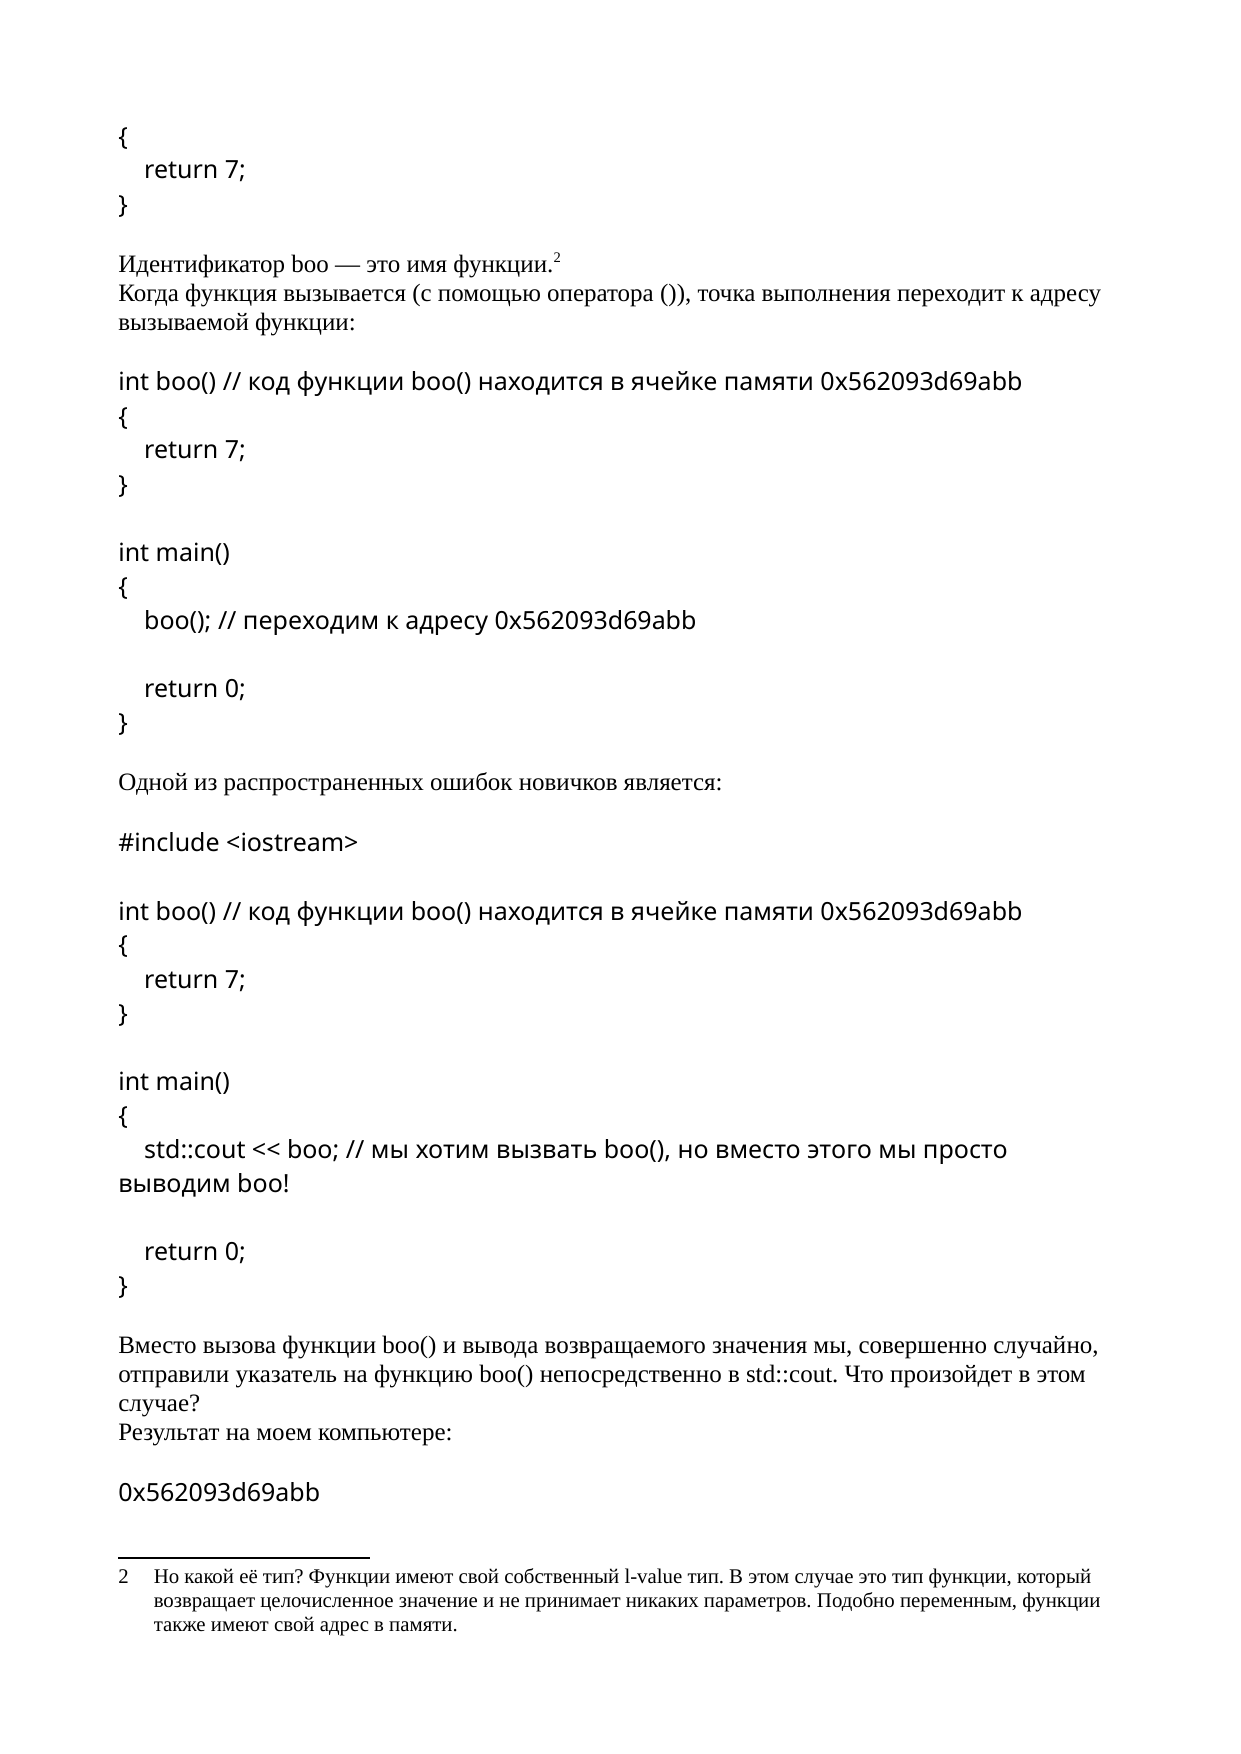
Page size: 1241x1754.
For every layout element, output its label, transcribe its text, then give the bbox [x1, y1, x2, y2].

text return 0; [118, 1234, 1122, 1268]
text { [118, 398, 1122, 432]
text Результат на моем компьютере: [118, 1417, 1122, 1446]
text boo(); // переходим к адресу 0x562093d69abb [118, 602, 1122, 637]
text } [118, 995, 1122, 1029]
text #include <iostream> [118, 825, 1122, 859]
text Идентификатор boo — это имя функции. [118, 249, 1122, 278]
text return 7; [118, 432, 1122, 466]
text Вместо вызова функции boo() и вывода возвращаемого значения мы, совершенно случайно, отправили указатель на функцию boo() непосредственно в std::cout. Что произойдет в этом случае? [118, 1331, 1122, 1417]
text { [118, 927, 1122, 961]
text 0x562093d69abb [118, 1474, 1122, 1508]
text Но какой её тип? Функции имеют свой собственный l-value тип. В этом случае это тип функции, который возвращает целочисленное значение и не принимает никаких параметров. Подобно переменным, функции также имеют свой адрес в памяти. [118, 1564, 1122, 1636]
text { [118, 1097, 1122, 1132]
text int boo() // код функции boo() находится в ячейке памяти 0x562093d69abb [118, 893, 1122, 927]
text return 7; [118, 152, 1122, 186]
text Одной из распространенных ошибок новичков является: [118, 767, 1122, 796]
text } [118, 705, 1122, 739]
text } [118, 186, 1122, 220]
text Когда функция вызывается (с помощью оператора ()), точка выполнения переходит к адресу вызываемой функции: [118, 278, 1122, 335]
text std::cout << boo; // мы хотим вызвать boo(), но вместо этого мы просто выводим boo! [118, 1132, 1122, 1200]
text int boo() // код функции boo() находится в ячейке памяти 0x562093d69abb [118, 364, 1122, 398]
text return 7; [118, 961, 1122, 995]
text return 0; [118, 671, 1122, 705]
text int main() [118, 1063, 1122, 1097]
text } [118, 466, 1122, 500]
text } [118, 1268, 1122, 1302]
text { [118, 568, 1122, 602]
text { [118, 118, 1122, 152]
text int main() [118, 534, 1122, 568]
